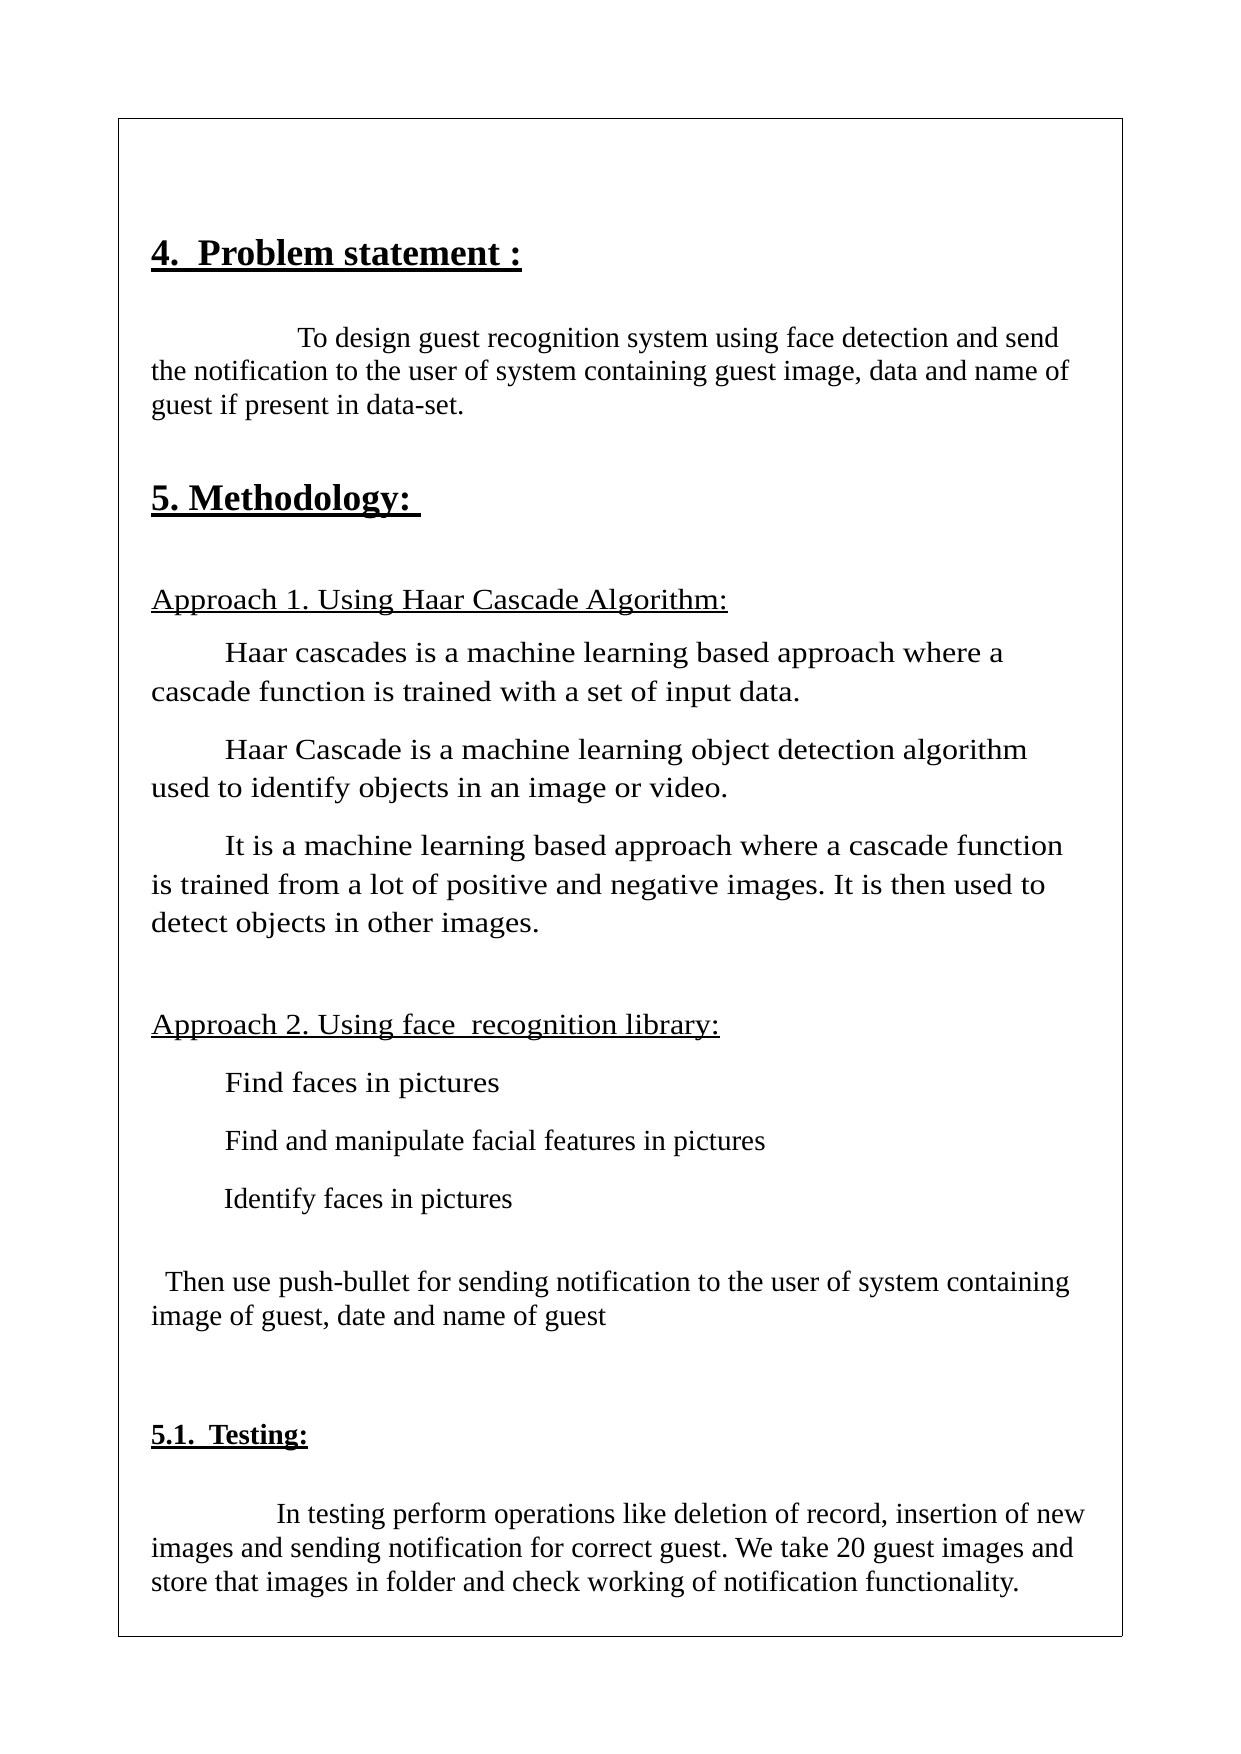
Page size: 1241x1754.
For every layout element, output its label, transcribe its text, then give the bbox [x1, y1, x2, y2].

subtitle To design guest recognition system using face detection and send the notification to the user of system containing guest image, data and name of guest if present in data-set. [151, 320, 1089, 421]
subtitle Then use push-bullet for sending notification to the user of system containing image of guest, date and name of guest [151, 1264, 1089, 1331]
subtitle In testing perform operations like deletion of record, insertion of new images and sending notification for correct guest. We take 20 guest images and store that images in folder and check working of notification functionality. [151, 1497, 1089, 1597]
text Haar Cascade is a machine learning object detection algorithm used to identify objects in an image or video. [151, 732, 1089, 804]
subtitle 5. Methodology: [151, 475, 1089, 518]
text Approach 2. Using face_recognition library: [151, 1007, 1089, 1040]
subtitle 4. Problem statement : [151, 231, 1089, 274]
text Identify faces in pictures [151, 1181, 1089, 1215]
text Haar cascades is a machine learning based approach where a cascade function is trained with a set of input data. [151, 635, 1089, 707]
text It is a machine learning based approach where a cascade function is trained from a lot of positive and negative images. It is then used to detect objects in other images. [151, 828, 1089, 939]
text Find faces in pictures [151, 1065, 1089, 1098]
subtitle Approach 1. Using Haar Cascade Algorithm: [151, 582, 1089, 616]
text Find and manipulate facial features in pictures [151, 1123, 1089, 1157]
subtitle 5.1. Testing: [151, 1417, 1089, 1451]
